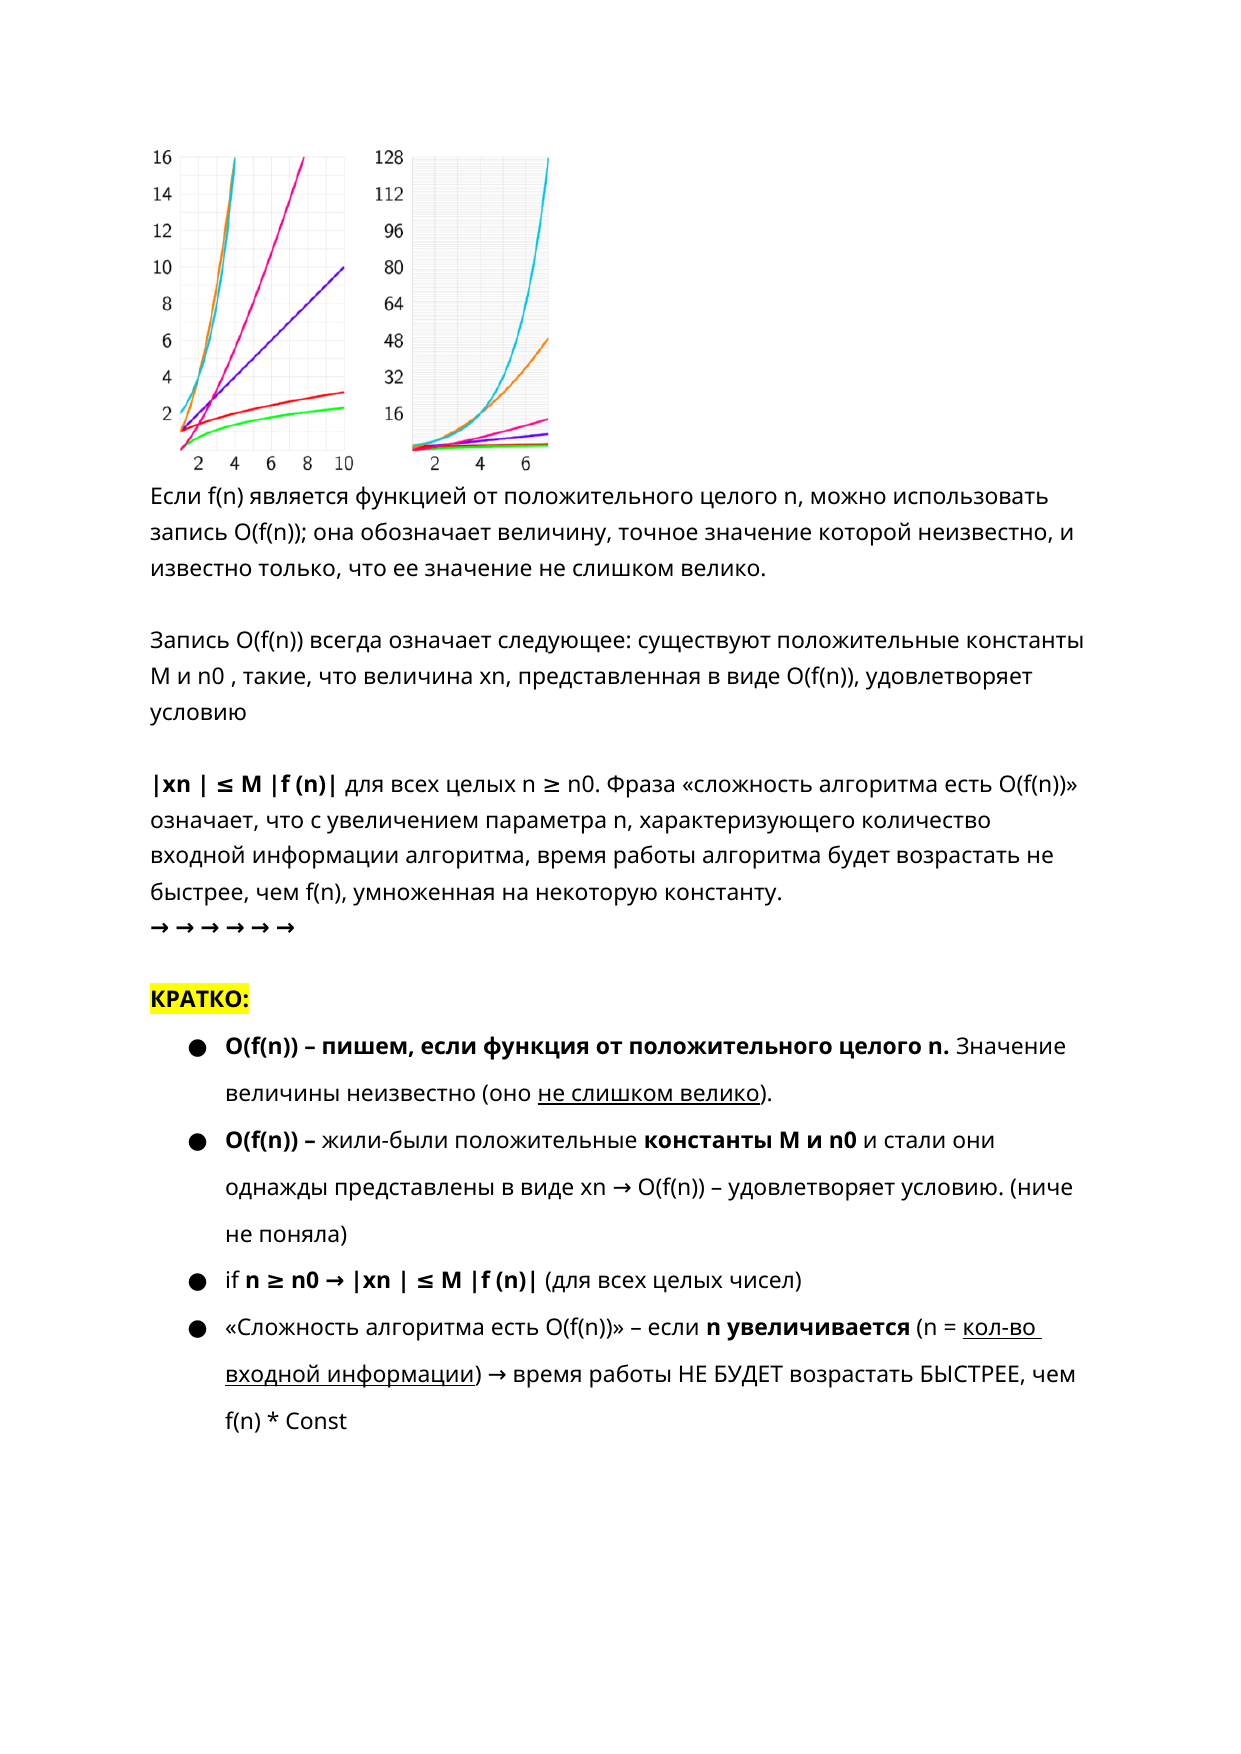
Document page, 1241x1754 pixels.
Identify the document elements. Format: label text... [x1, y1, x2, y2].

text Запись O(f(n)) всегда означает следующее: существуют положительные константы M и n0 , такие, что величина xn, представленная в виде O(f(n)), удовлетворяет условию [150, 624, 1090, 727]
list O(f(n)) – пишем, если функция от положительного целого n. Значение величины неизвестно (оно не слишком велико). [187, 1030, 1090, 1108]
text → → → → → → [150, 911, 1090, 943]
picture [150, 150, 554, 477]
list if n ≥ n0 → |xn | ≤ M |f (n)| (для всех целых чисел) [187, 1264, 1090, 1296]
text КРАТКО: [150, 983, 1090, 1014]
text |xn | ≤ M |f (n)| для всех целых n ≥ n0. Фраза «сложность алгоритма есть O(f(n))» означает, что с увеличением параметра n, характеризующего количество входной информации алгоритма, время работы алгоритма будет возрастать не быстрее, чем f(n), умноженная на некоторую константу. [150, 768, 1090, 907]
list «Сложность алгоритма есть O(f(n))» – если n увеличивается (n = кол-во входной информации) → время работы НЕ БУДЕТ возрастать БЫСТРЕЕ, чем f(n) * Const [187, 1311, 1090, 1436]
text Если f(n) является функцией от положительного целого n, можно использовать запись O(f(n)); она обозначает величину, точное значение которой неизвестно, и известно только, что ее значение не слишком велико. [150, 480, 1090, 583]
list O(f(n)) – жили-были положительные константы M и n0 и стали они однажды представлены в виде xn → O(f(n)) – удовлетворяет условию. (ниче не поняла) [187, 1124, 1090, 1249]
